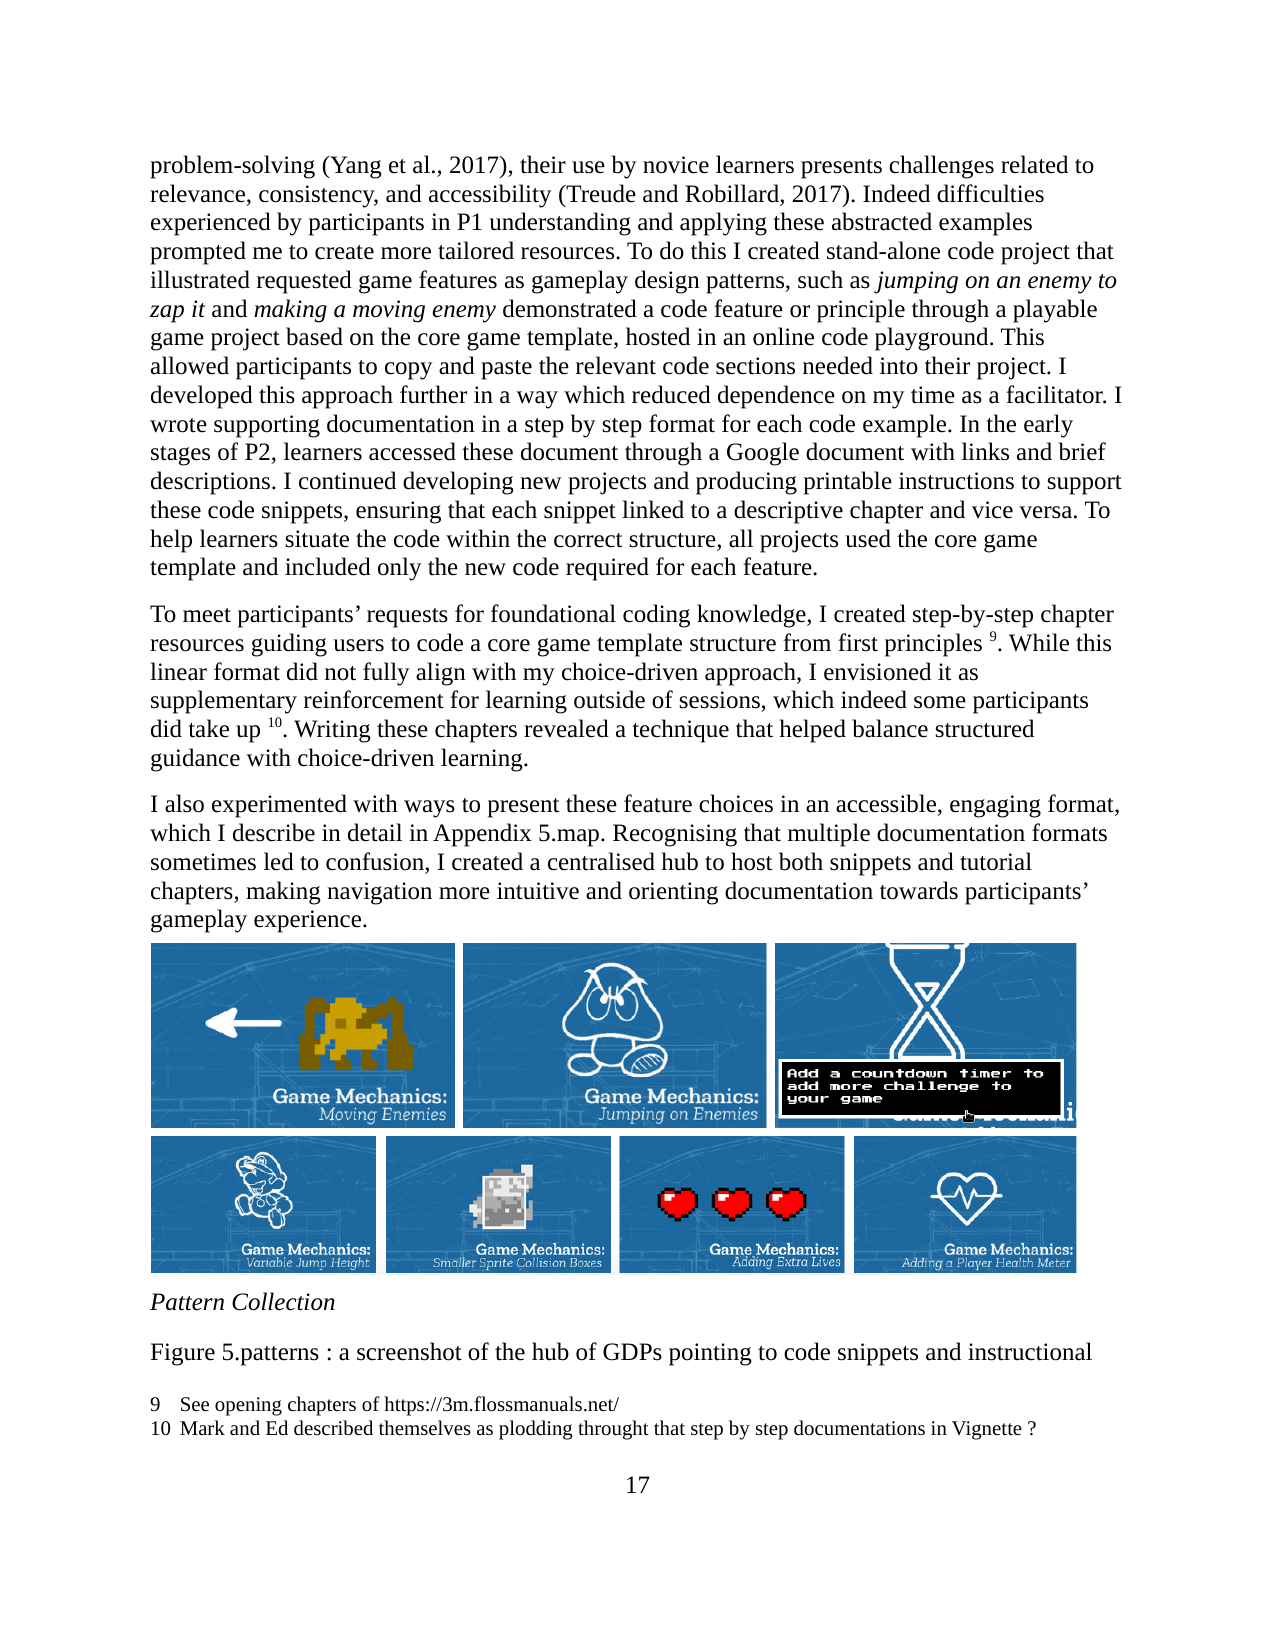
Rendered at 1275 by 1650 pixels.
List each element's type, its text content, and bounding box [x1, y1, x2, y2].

text Mark and Ed described themselves as plodding throught that step by step documentations in Vignette ? [150, 1416, 1125, 1440]
text See opening chapters of https://3m.flossmanuals.net/ [150, 1392, 1125, 1416]
text Figure 5.patterns : a screenshot of the hub of GDPs pointing to code snippets and instructional [150, 1337, 1125, 1366]
text Pattern Collection [150, 1287, 1125, 1316]
text To meet participants’ requests for foundational coding knowledge, I created step-by-step chapter resources guiding users to code a core game template structure from first principles . While this linear format did not fully align with my choice-driven approach, I envisioned it as supplementary reinforcement for learning outside of sessions, which indeed some participants did take up . Writing these chapters revealed a technique that helped balance structured guidance with choice-driven learning. [150, 599, 1125, 772]
picture [150, 942, 1077, 1275]
text I also experimented with ways to present these feature choices in an accessible, engaging format, which I describe in detail in Appendix 5.map. Recognising that multiple documentation formats sometimes led to confusion, I created a centralised hub to host both snippets and tutorial chapters, making navigation more intuitive and orienting documentation towards participants’ gameplay experience. [150, 789, 1125, 933]
text problem-solving (Yang et al., 2017), their use by novice learners presents challenges related to relevance, consistency, and accessibility (Treude and Robillard, 2017). Indeed difficulties experienced by participants in P1 understanding and applying these abstracted examples prompted me to create more tailored resources. To do this I created stand-alone code project that illustrated requested game features as gameplay design patterns, such as jumping on an enemy to zap it and making a moving enemy demonstrated a code feature or principle through a playable game project based on the core game template, hosted in an online code playground. This allowed participants to copy and paste the relevant code sections needed into their project. I developed this approach further in a way which reduced dependence on my time as a facilitator. I wrote supporting documentation in a step by step format for each code example. In the early stages of P2, learners accessed these document through a Google document with links and brief descriptions. I continued developing new projects and producing printable instructions to support these code snippets, ensuring that each snippet linked to a descriptive chapter and vice versa. To help learners situate the code within the correct structure, all projects used the core game template and included only the new code required for each feature. [150, 150, 1125, 581]
